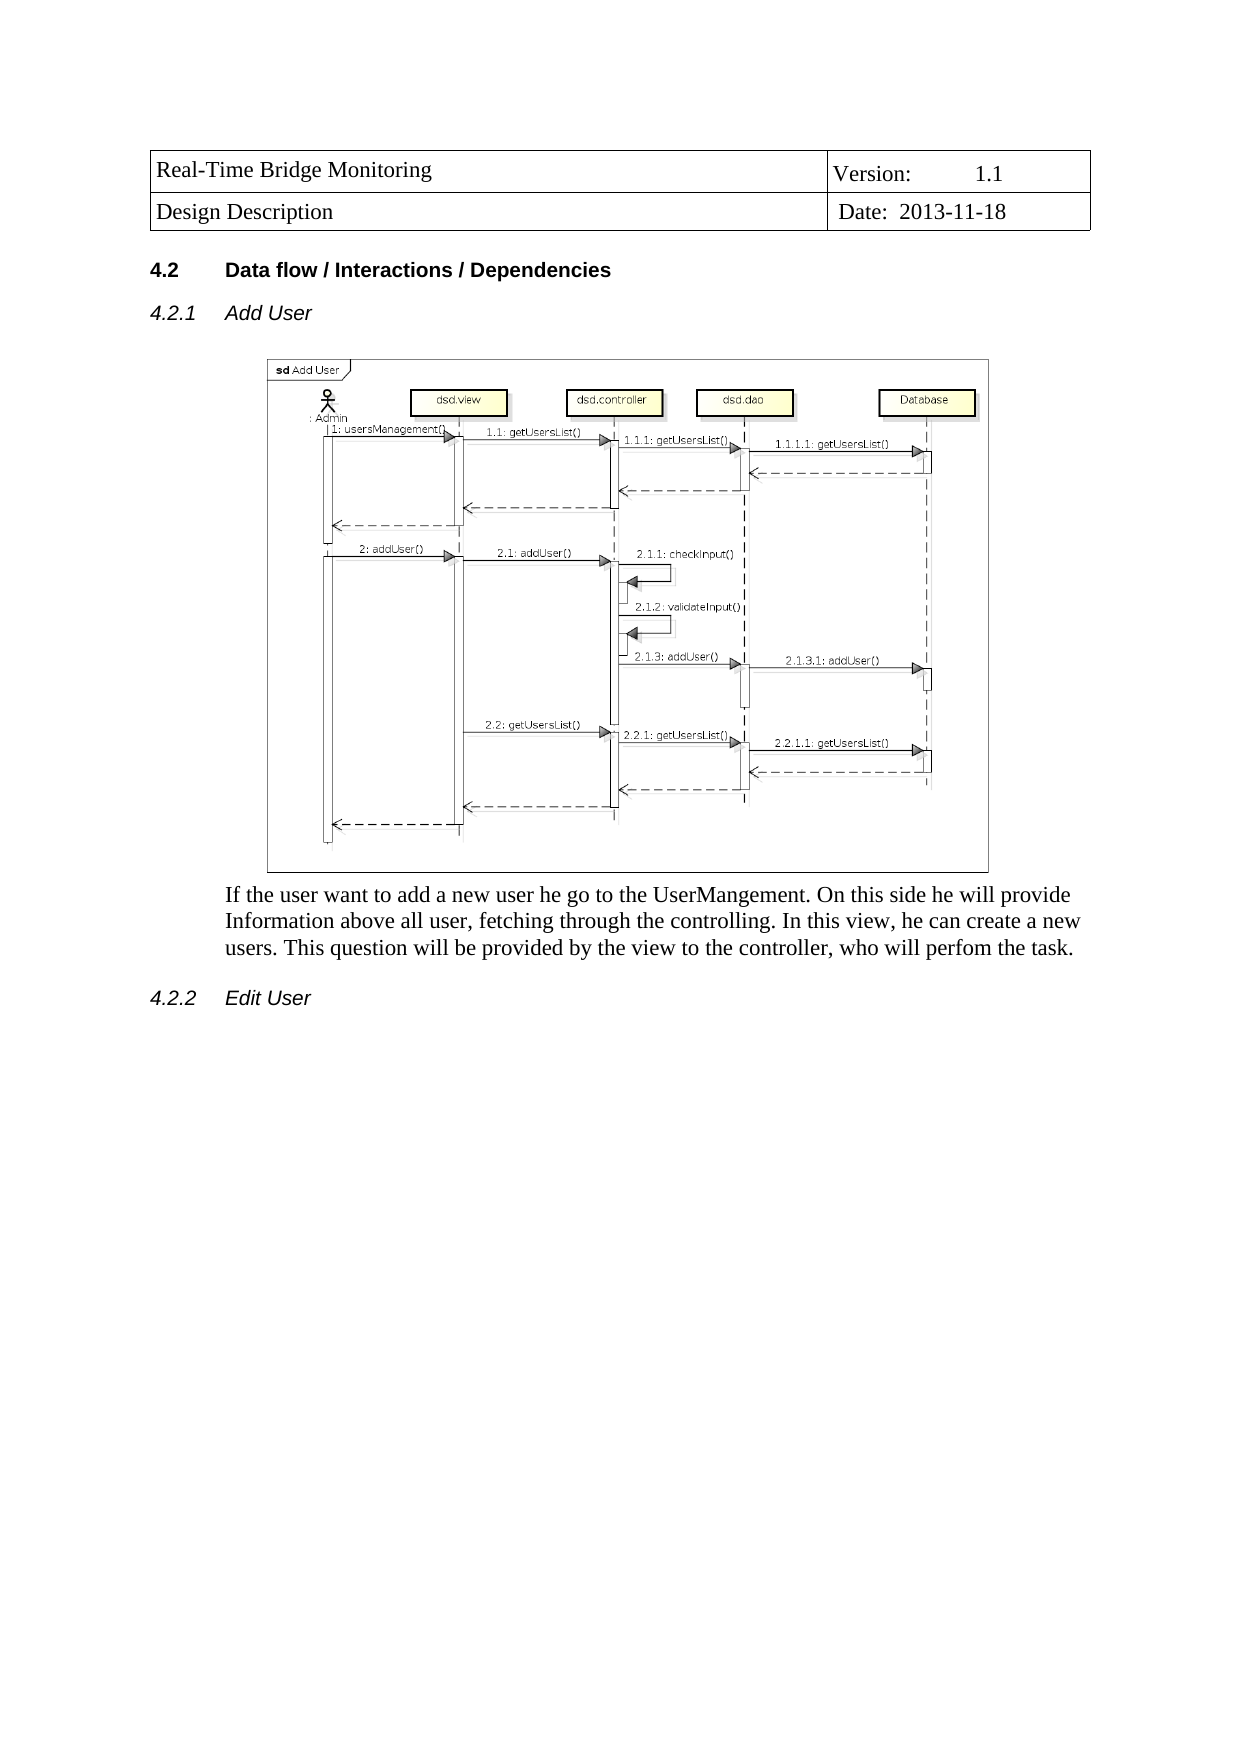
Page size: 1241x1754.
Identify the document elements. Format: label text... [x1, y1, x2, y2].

picture [258, 351, 996, 881]
subtitle Edit User [150, 985, 1090, 1010]
subtitle Add User [150, 300, 1090, 325]
subtitle Data flow / Interactions / Dependencies [150, 256, 1090, 281]
text If the user want to add a new user he go to the UserMangement. On this side he will provide Information above all user, fetching through the controlling. In this view, he can create a new users. This question will be provided by the view to the controller, who will perfom the task. [225, 331, 1090, 960]
